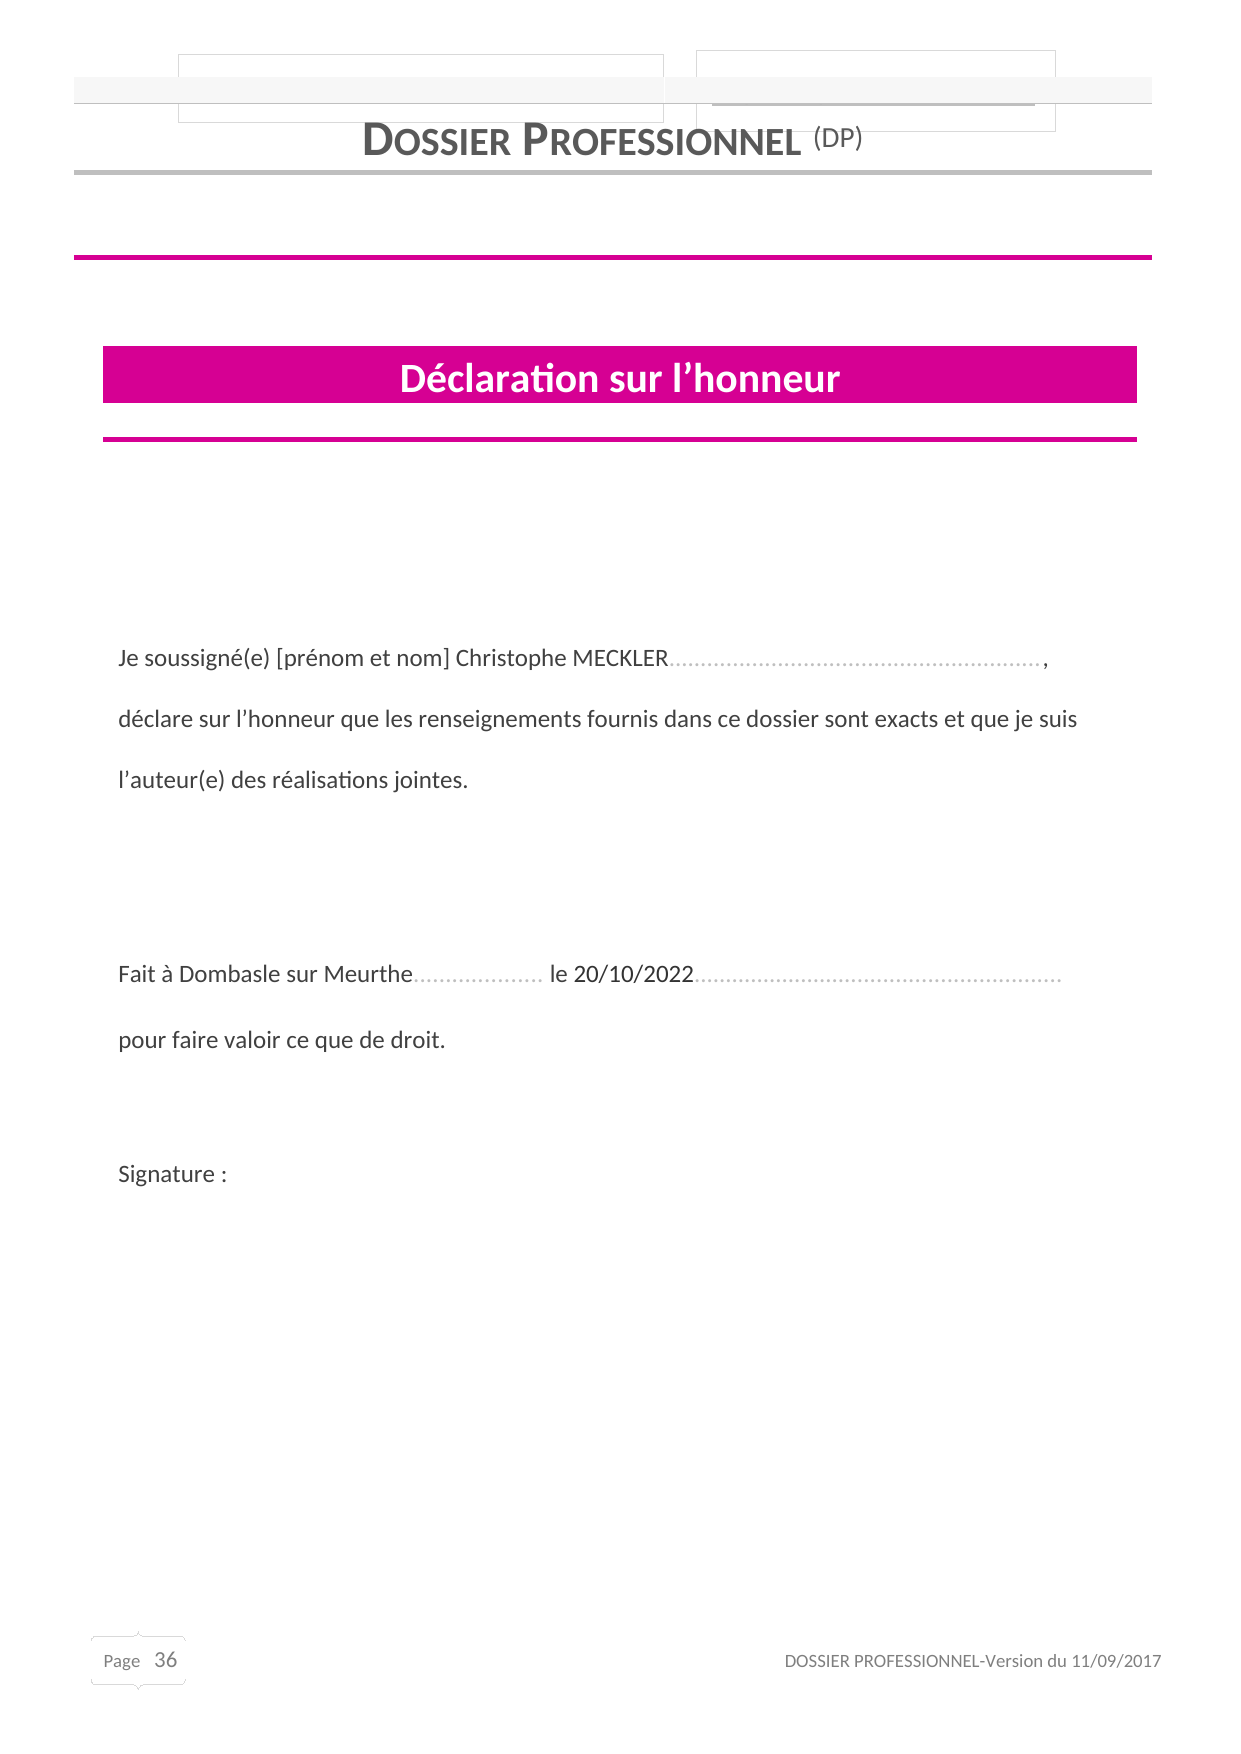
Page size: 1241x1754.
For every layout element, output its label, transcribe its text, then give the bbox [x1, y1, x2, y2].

text Signature : [118, 1158, 1104, 1188]
text Fait à Dombasle sur Meurthe le 20/10/2022 [118, 958, 1104, 989]
text déclare sur l’honneur que les renseignements fournis dans ce dossier sont exacts et que je suis l’auteur(e) des réalisations jointes. [118, 703, 1104, 794]
table_header Déclaration sur l’honneur [103, 346, 1137, 403]
text Je soussigné(e) [prénom et nom] Christophe MECKLER , [118, 642, 1104, 672]
table_cell [103, 403, 1137, 437]
text pour faire valoir ce que de droit. [118, 1025, 1104, 1055]
table_cell [103, 442, 1137, 496]
